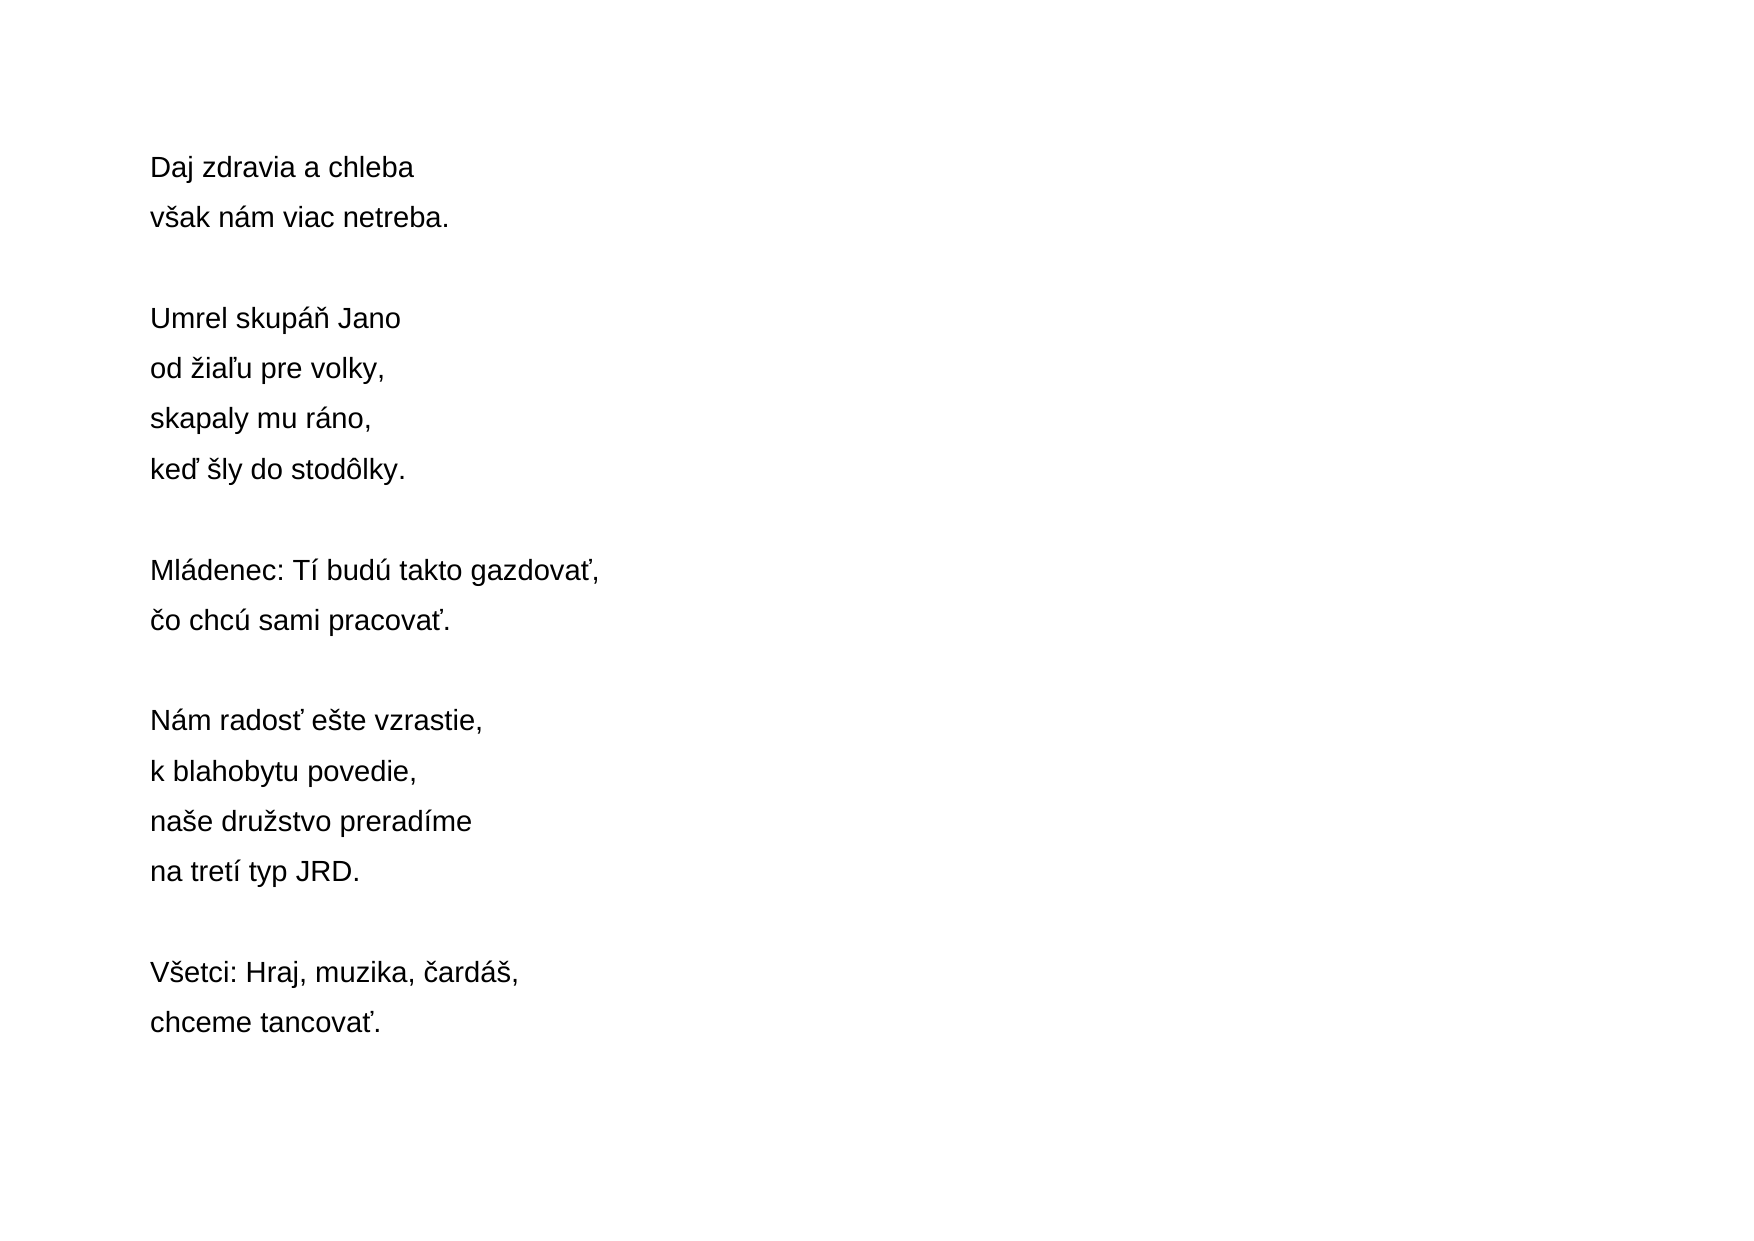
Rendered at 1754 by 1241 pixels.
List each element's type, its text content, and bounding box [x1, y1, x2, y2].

text Nám radosť ešte vzrastie, [150, 703, 1242, 737]
text Všetci: Hraj, muzika, čardáš, [150, 955, 1242, 988]
text Mládenec: Tí budú takto gazdovať, [150, 552, 1242, 586]
text Umrel skupáň Jano [150, 301, 1242, 334]
text od žiaľu pre volky, [150, 351, 1242, 385]
text k blahobytu povedie, [150, 754, 1242, 787]
text skapaly mu ráno, [150, 402, 1242, 435]
text keď šly do stodôlky. [150, 452, 1242, 485]
text čo chcú sami pracovať. [150, 603, 1242, 636]
text na tretí typ JRD. [150, 854, 1242, 888]
text Daj zdravia a chleba [150, 150, 1242, 183]
text však nám viac netreba. [150, 200, 1242, 234]
text chceme tancovať. [150, 1005, 1242, 1039]
text naše družstvo preradíme [150, 804, 1242, 838]
